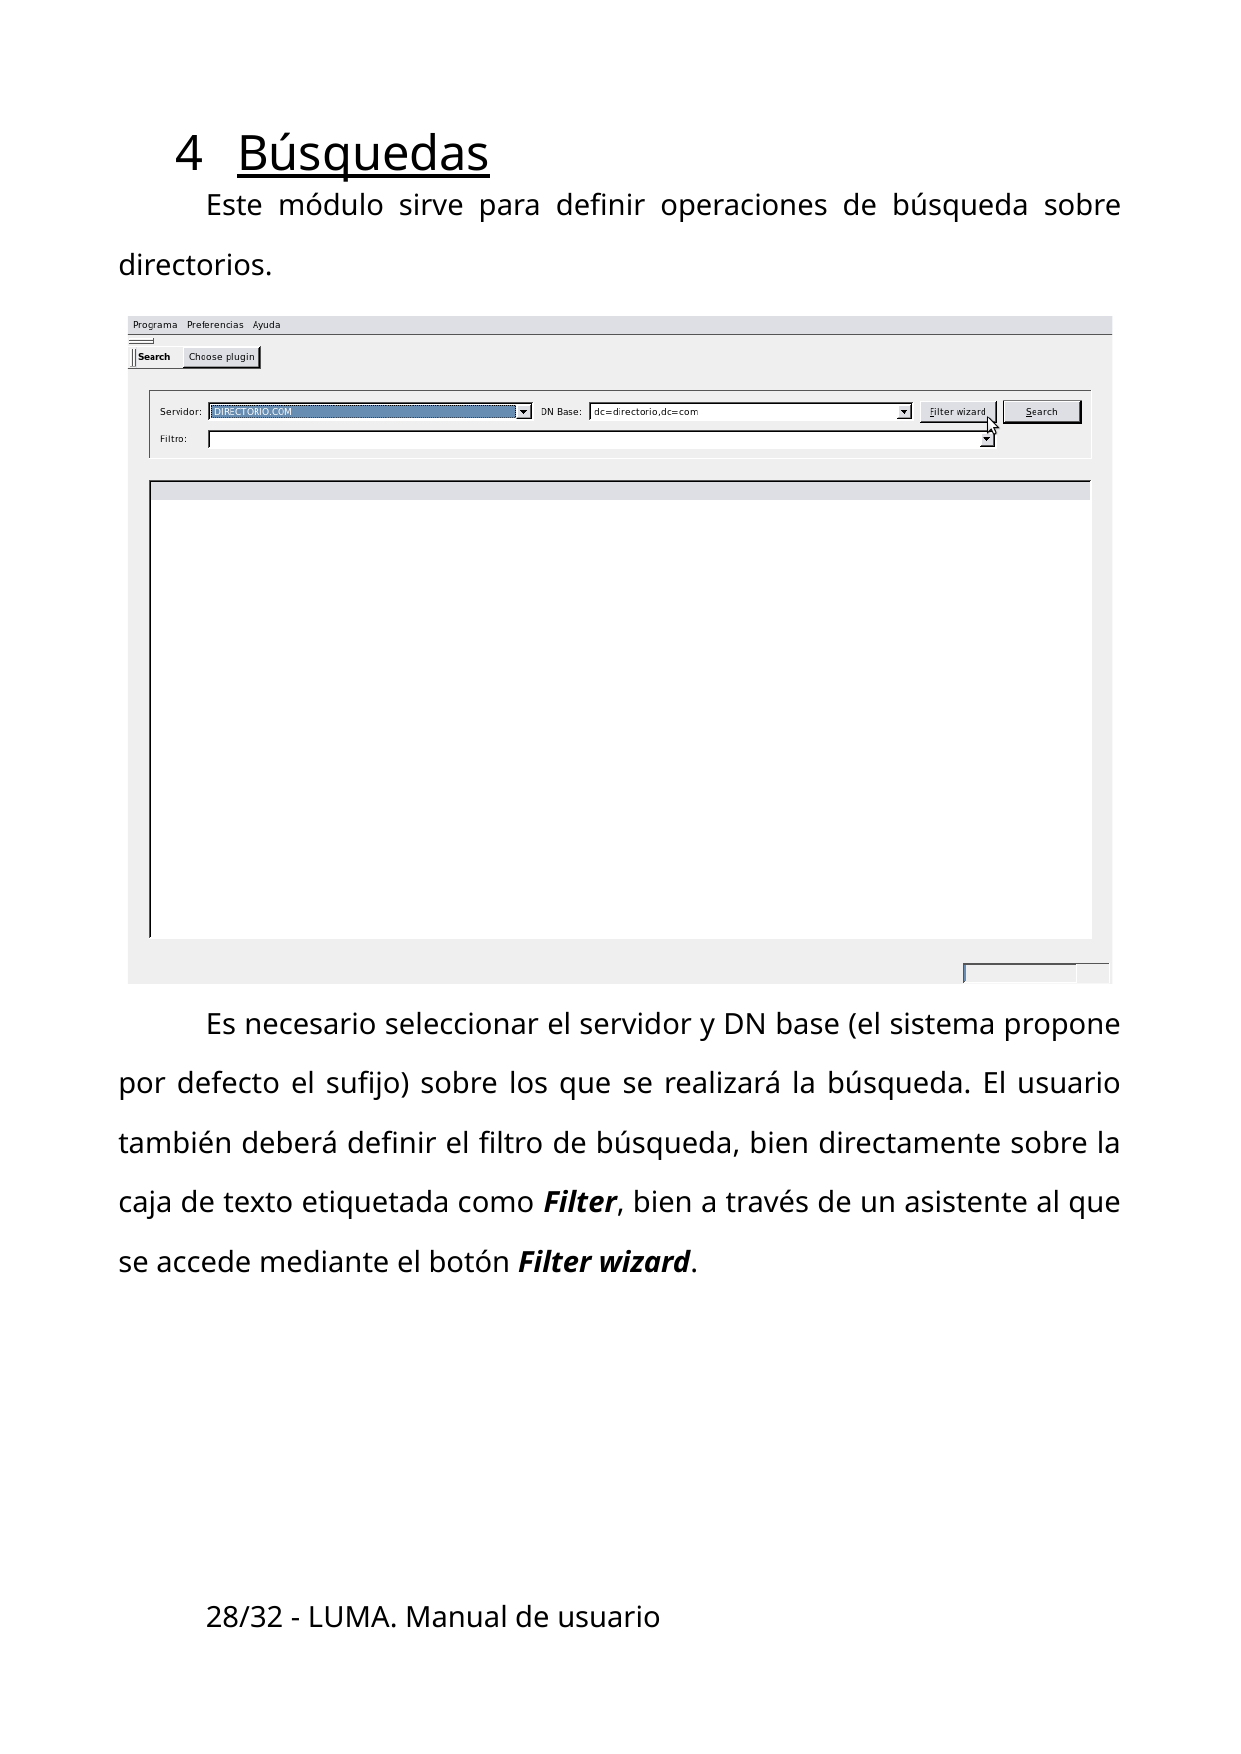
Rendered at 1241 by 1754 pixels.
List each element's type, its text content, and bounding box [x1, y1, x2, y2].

text Este módulo sirve para definir operaciones de búsqueda sobre directorios. [118, 184, 1122, 284]
picture [127, 316, 1113, 984]
subtitle Búsquedas [163, 118, 1122, 184]
text Es necesario seleccionar el servidor y DN base (el sistema propone por defecto el sufijo) sobre los que se realizará la búsqueda. El usuario también deberá definir el filtro de búsqueda, bien directamente sobre la caja de texto etiquetada como Filter, bien a través de un asistente al que se accede mediante el botón Filter wizard. [118, 316, 1122, 1281]
